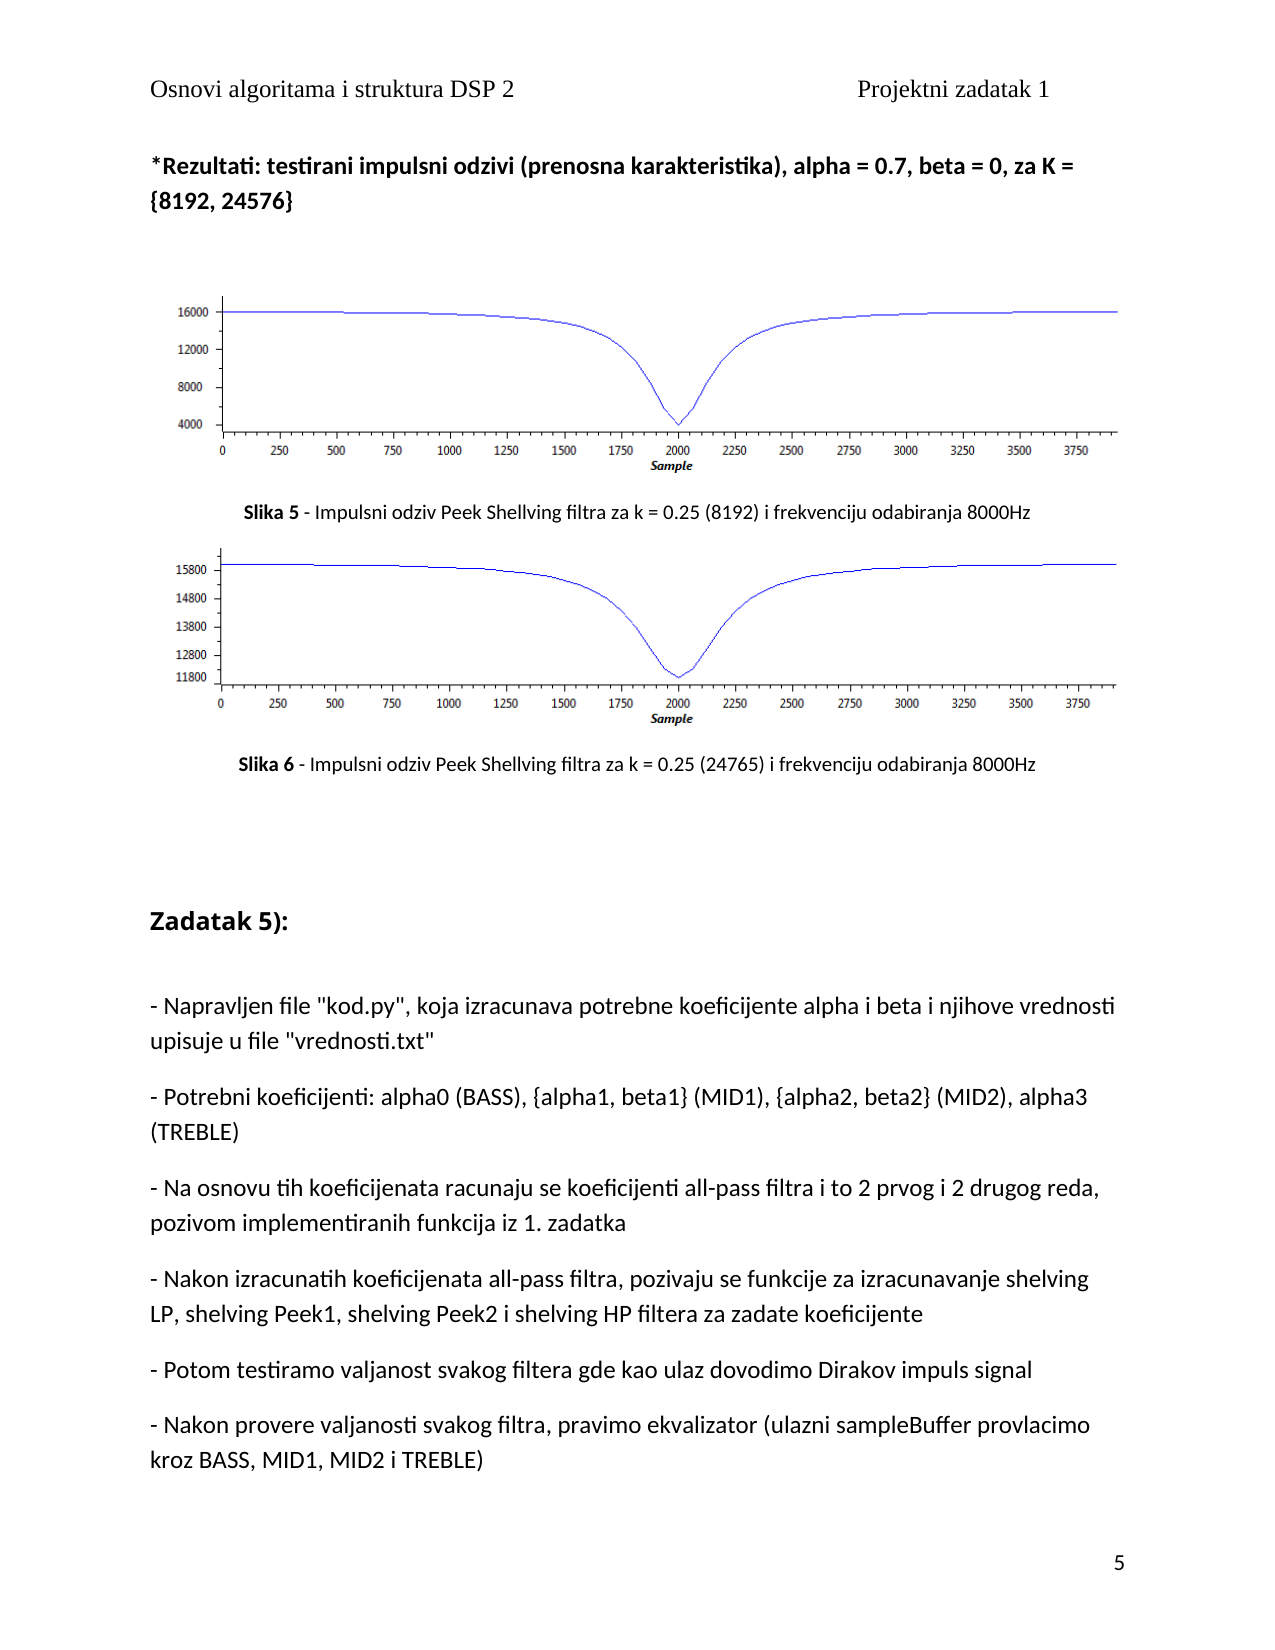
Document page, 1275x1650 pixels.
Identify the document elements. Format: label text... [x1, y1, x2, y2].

picture [158, 548, 1117, 727]
text - Na osnovu tih koeficijenata racunaju se koeficijenti all-pass filtra i to 2 prvog i 2 drugog reda, pozivom implementiranih funkcija iz 1. zadatka [150, 1172, 1125, 1238]
text Slika 5 - Impulsni odziv Peek Shellving filtra za k = 0.25 (8192) i frekvenciju odabiranja 8000Hz [150, 499, 1125, 524]
text Slika 6 - Impulsni odziv Peek Shellving filtra za k = 0.25 (24765) i frekvenciju odabiranja 8000Hz [150, 751, 1125, 777]
picture [157, 296, 1118, 474]
text - Napravljen file "kod.py", koja izracunava potrebne koeficijente alpha i beta i njihove vrednosti upisuje u file "vrednosti.txt" [150, 990, 1125, 1056]
text - Nakon izracunatih koeficijenata all-pass filtra, pozivaju se funkcije za izracunavanje shelving LP, shelving Peek1, shelving Peek2 i shelving HP filtera za zadate koeficijente [150, 1263, 1125, 1328]
text - Potrebni koeficijenti: alpha0 (BASS), {alpha1, beta1} (MID1), {alpha2, beta2} (MID2), alpha3 (TREBLE) [150, 1081, 1125, 1147]
text - Potom testiramo valjanost svakog filtera gde kao ulaz dovodimo Dirakov impuls signal [150, 1354, 1125, 1384]
text - Nakon provere valjanosti svakog filtra, pravimo ekvalizator (ulazni sampleBuffer provlacimo kroz BASS, MID1, MID2 i TREBLE) [150, 1409, 1125, 1475]
text *Rezultati: testirani impulsni odzivi (prenosna karakteristika), alpha = 0.7, beta = 0, za K = {8192, 24576} [150, 150, 1125, 216]
subtitle Zadatak 5): [150, 903, 1125, 937]
